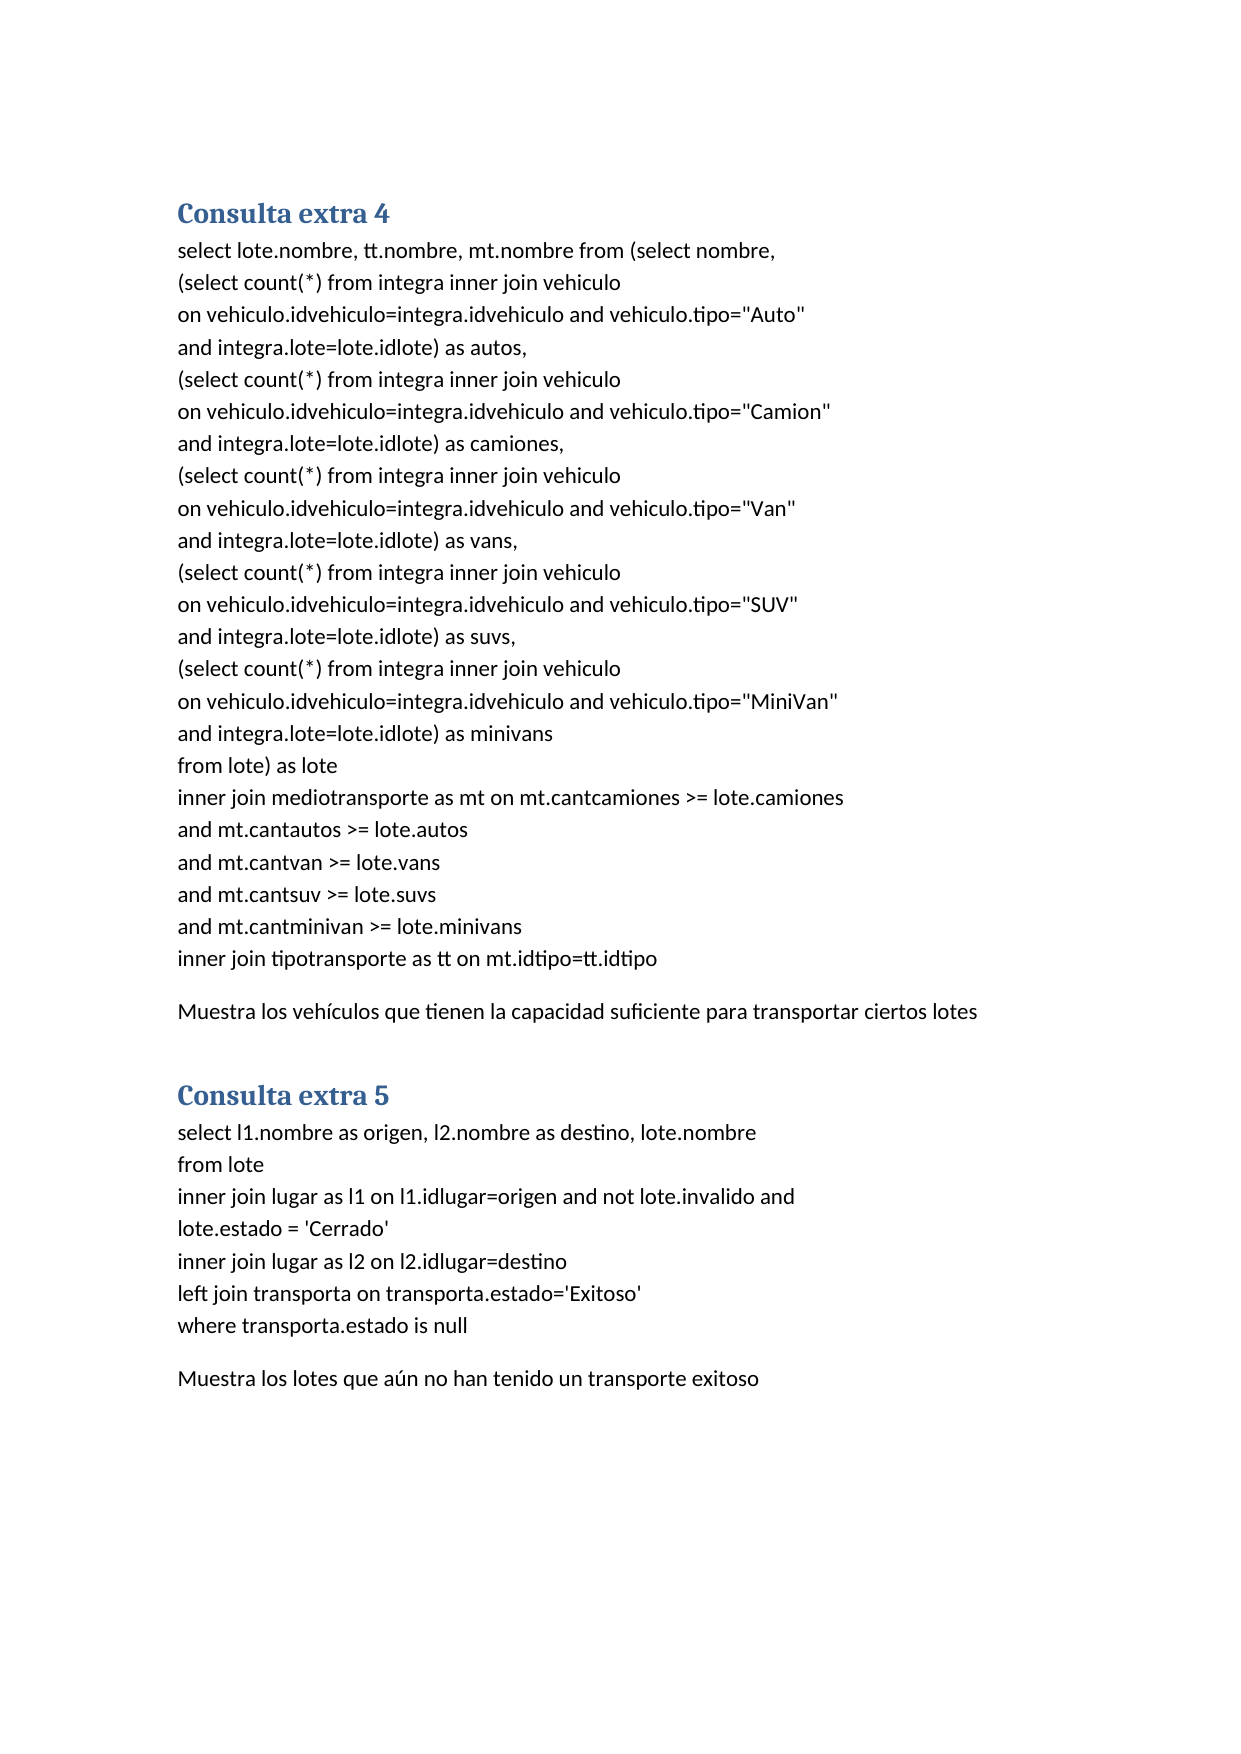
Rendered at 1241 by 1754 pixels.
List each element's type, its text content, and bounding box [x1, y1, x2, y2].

text Muestra los vehículos que tienen la capacidad suficiente para transportar ciertos lotes [177, 997, 1063, 1025]
text Muestra los lotes que aún no han tenido un transporte exitoso [177, 1364, 1063, 1392]
subtitle Consulta extra 5 [177, 1079, 1063, 1113]
subtitle Consulta extra 4 [177, 198, 1063, 231]
text select l1.nombre as origen, l2.nombre as destino, lote.nombre from lote inner join lugar as l1 on l1.idlugar=origen and not lote.invalido and lote.estado = 'Cerrado' inner join lugar as l2 on l2.idlugar=destino left join transporta on transporta.estado='Exitoso' where transporta.estado is null [177, 1118, 1063, 1339]
text select lote.nombre, tt.nombre, mt.nombre from (select nombre, (select count(*) from integra inner join vehiculo on vehiculo.idvehiculo=integra.idvehiculo and vehiculo.tipo="Auto" and integra.lote=lote.idlote) as autos, (select count(*) from integra inner join vehiculo on vehiculo.idvehiculo=integra.idvehiculo and vehiculo.tipo="Camion" and integra.lote=lote.idlote) as camiones, (select count(*) from integra inner join vehiculo on vehiculo.idvehiculo=integra.idvehiculo and vehiculo.tipo="Van" and integra.lote=lote.idlote) as vans, (select count(*) from integra inner join vehiculo on vehiculo.idvehiculo=integra.idvehiculo and vehiculo.tipo="SUV" and integra.lote=lote.idlote) as suvs, (select count(*) from integra inner join vehiculo on vehiculo.idvehiculo=integra.idvehiculo and vehiculo.tipo="MiniVan" and integra.lote=lote.idlote) as minivans from lote) as lote inner join mediotransporte as mt on mt.cantcamiones >= lote.camiones and mt.cantautos >= lote.autos and mt.cantvan >= lote.vans and mt.cantsuv >= lote.suvs and mt.cantminivan >= lote.minivans inner join tipotransporte as tt on mt.idtipo=tt.idtipo [177, 236, 1063, 972]
